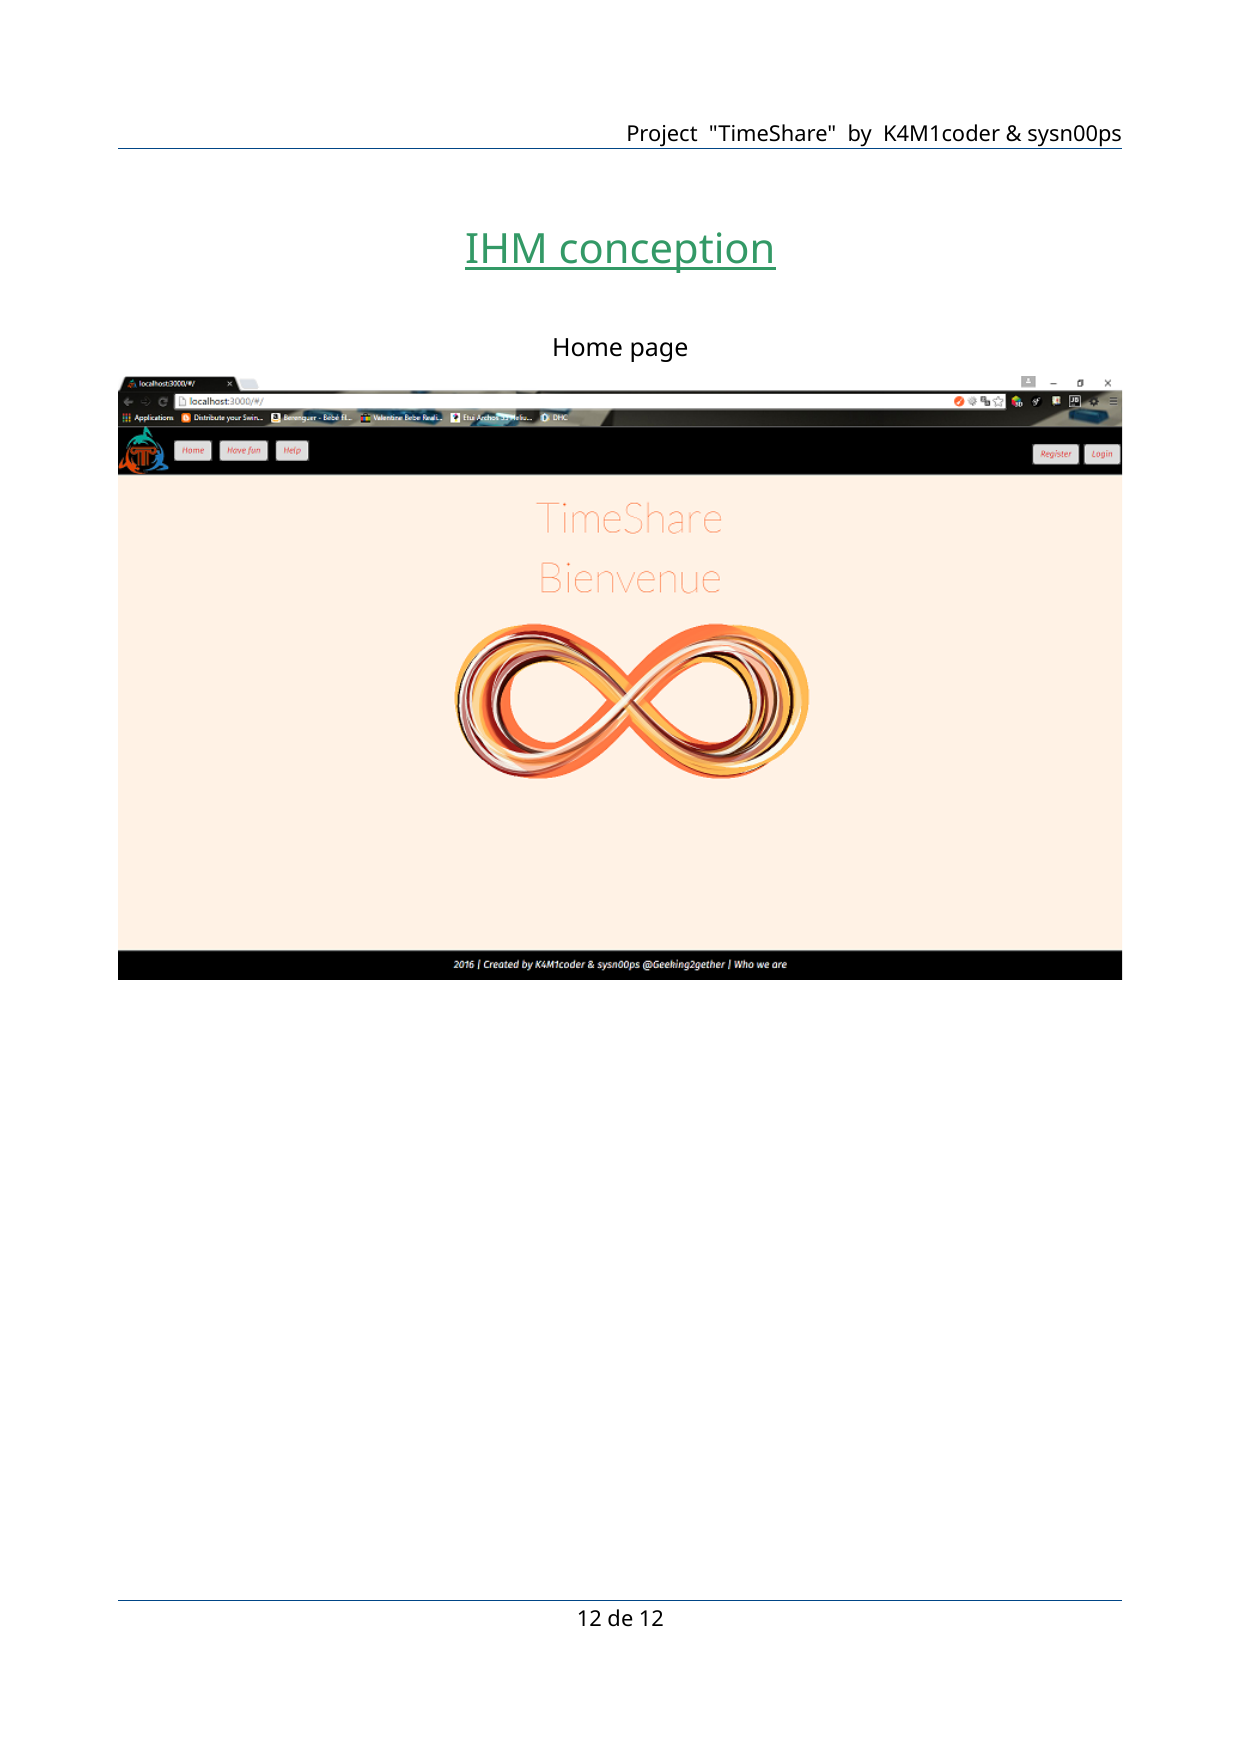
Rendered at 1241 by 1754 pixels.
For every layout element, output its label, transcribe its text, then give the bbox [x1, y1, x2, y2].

picture [118, 376, 1123, 980]
text IHM conception [118, 219, 1122, 276]
text Home page [118, 329, 1122, 363]
